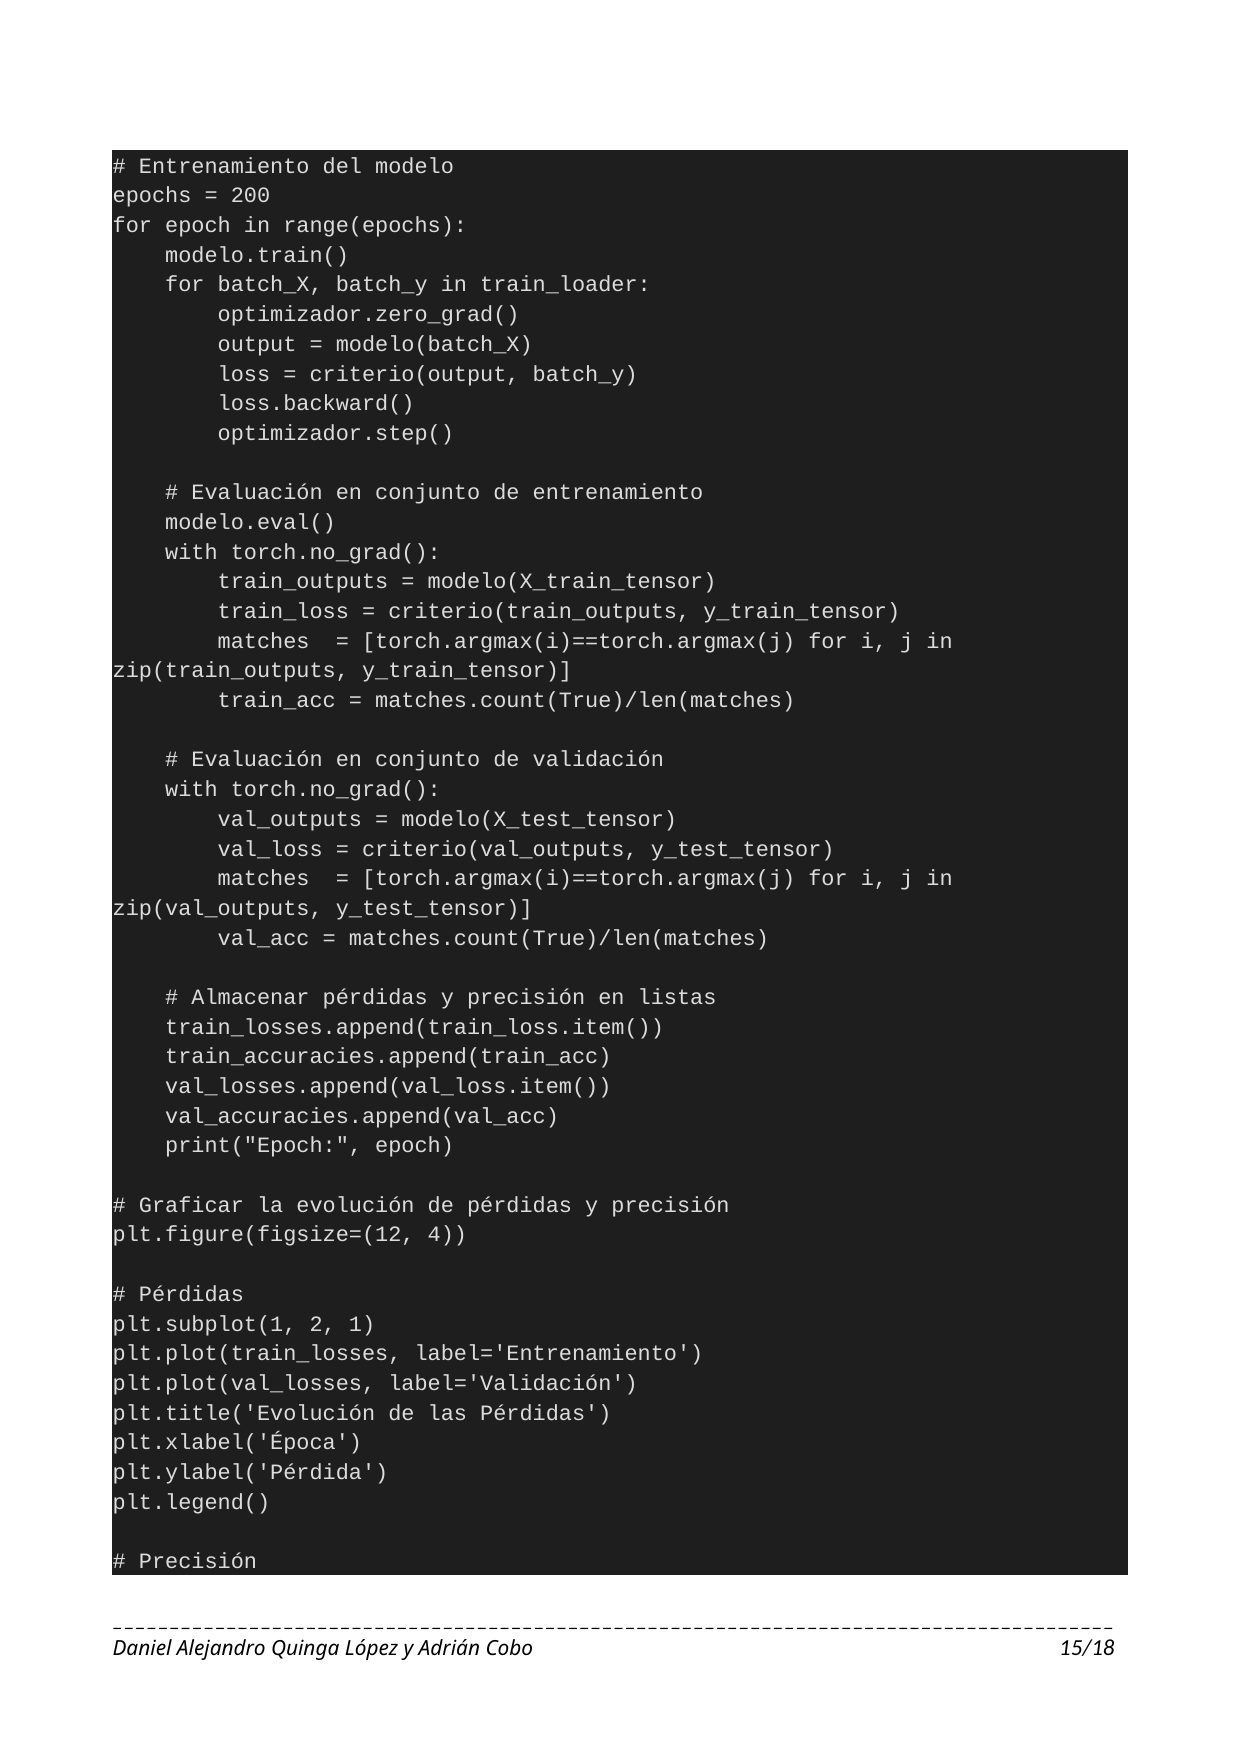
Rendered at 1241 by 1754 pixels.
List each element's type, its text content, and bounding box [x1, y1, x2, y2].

text plt.figure(figsize=(12, 4)) [112, 1219, 1128, 1248]
text for batch_X, batch_y in train_loader: [112, 269, 1128, 298]
text # Evaluación en conjunto de validación [112, 744, 1128, 773]
text # Graficar la evolución de pérdidas y precisión [112, 1189, 1128, 1219]
text plt.plot(val_losses, label='Validación') [112, 1367, 1128, 1397]
text optimizador.zero_grad() [112, 298, 1128, 328]
text plt.xlabel('Época') [112, 1427, 1128, 1456]
text plt.title('Evolución de las Pérdidas') [112, 1397, 1128, 1427]
text val_loss = criterio(val_outputs, y_test_tensor) [112, 833, 1128, 862]
text for epoch in range(epochs): [112, 209, 1128, 239]
text matches = [torch.argmax(i)==torch.argmax(j) for i, j in zip(val_outputs, y_test_tensor)] [112, 862, 1128, 922]
text plt.plot(train_losses, label='Entrenamiento') [112, 1337, 1128, 1367]
text with torch.no_grad(): [112, 536, 1128, 566]
text modelo.train() [112, 239, 1128, 269]
text train_acc = matches.count(True)/len(matches) [112, 684, 1128, 714]
text val_losses.append(val_loss.item()) [112, 1070, 1128, 1100]
text matches = [torch.argmax(i)==torch.argmax(j) for i, j in zip(train_outputs, y_train_tensor)] [112, 625, 1128, 684]
text print("Epoch:", epoch) [112, 1130, 1128, 1159]
text modelo.eval() [112, 506, 1128, 536]
text val_accuracies.append(val_acc) [112, 1100, 1128, 1130]
text optimizador.step() [112, 417, 1128, 447]
text plt.subplot(1, 2, 1) [112, 1308, 1128, 1337]
text train_outputs = modelo(X_train_tensor) [112, 566, 1128, 595]
text plt.ylabel('Pérdida') [112, 1456, 1128, 1486]
text loss.backward() [112, 387, 1128, 417]
text epochs = 200 [112, 180, 1128, 209]
text # Evaluación en conjunto de entrenamiento [112, 477, 1128, 506]
text plt.legend() [112, 1486, 1128, 1516]
text loss = criterio(output, batch_y) [112, 358, 1128, 387]
text train_losses.append(train_loss.item()) [112, 1011, 1128, 1041]
text train_accuracies.append(train_acc) [112, 1041, 1128, 1070]
text val_acc = matches.count(True)/len(matches) [112, 922, 1128, 952]
text # Precisión [112, 1545, 1128, 1575]
text # Almacenar pérdidas y precisión en listas [112, 981, 1128, 1011]
text # Entrenamiento del modelo [112, 150, 1128, 180]
text train_loss = criterio(train_outputs, y_train_tensor) [112, 595, 1128, 625]
text val_outputs = modelo(X_test_tensor) [112, 803, 1128, 833]
text with torch.no_grad(): [112, 773, 1128, 803]
text # Pérdidas [112, 1278, 1128, 1308]
text output = modelo(batch_X) [112, 328, 1128, 358]
